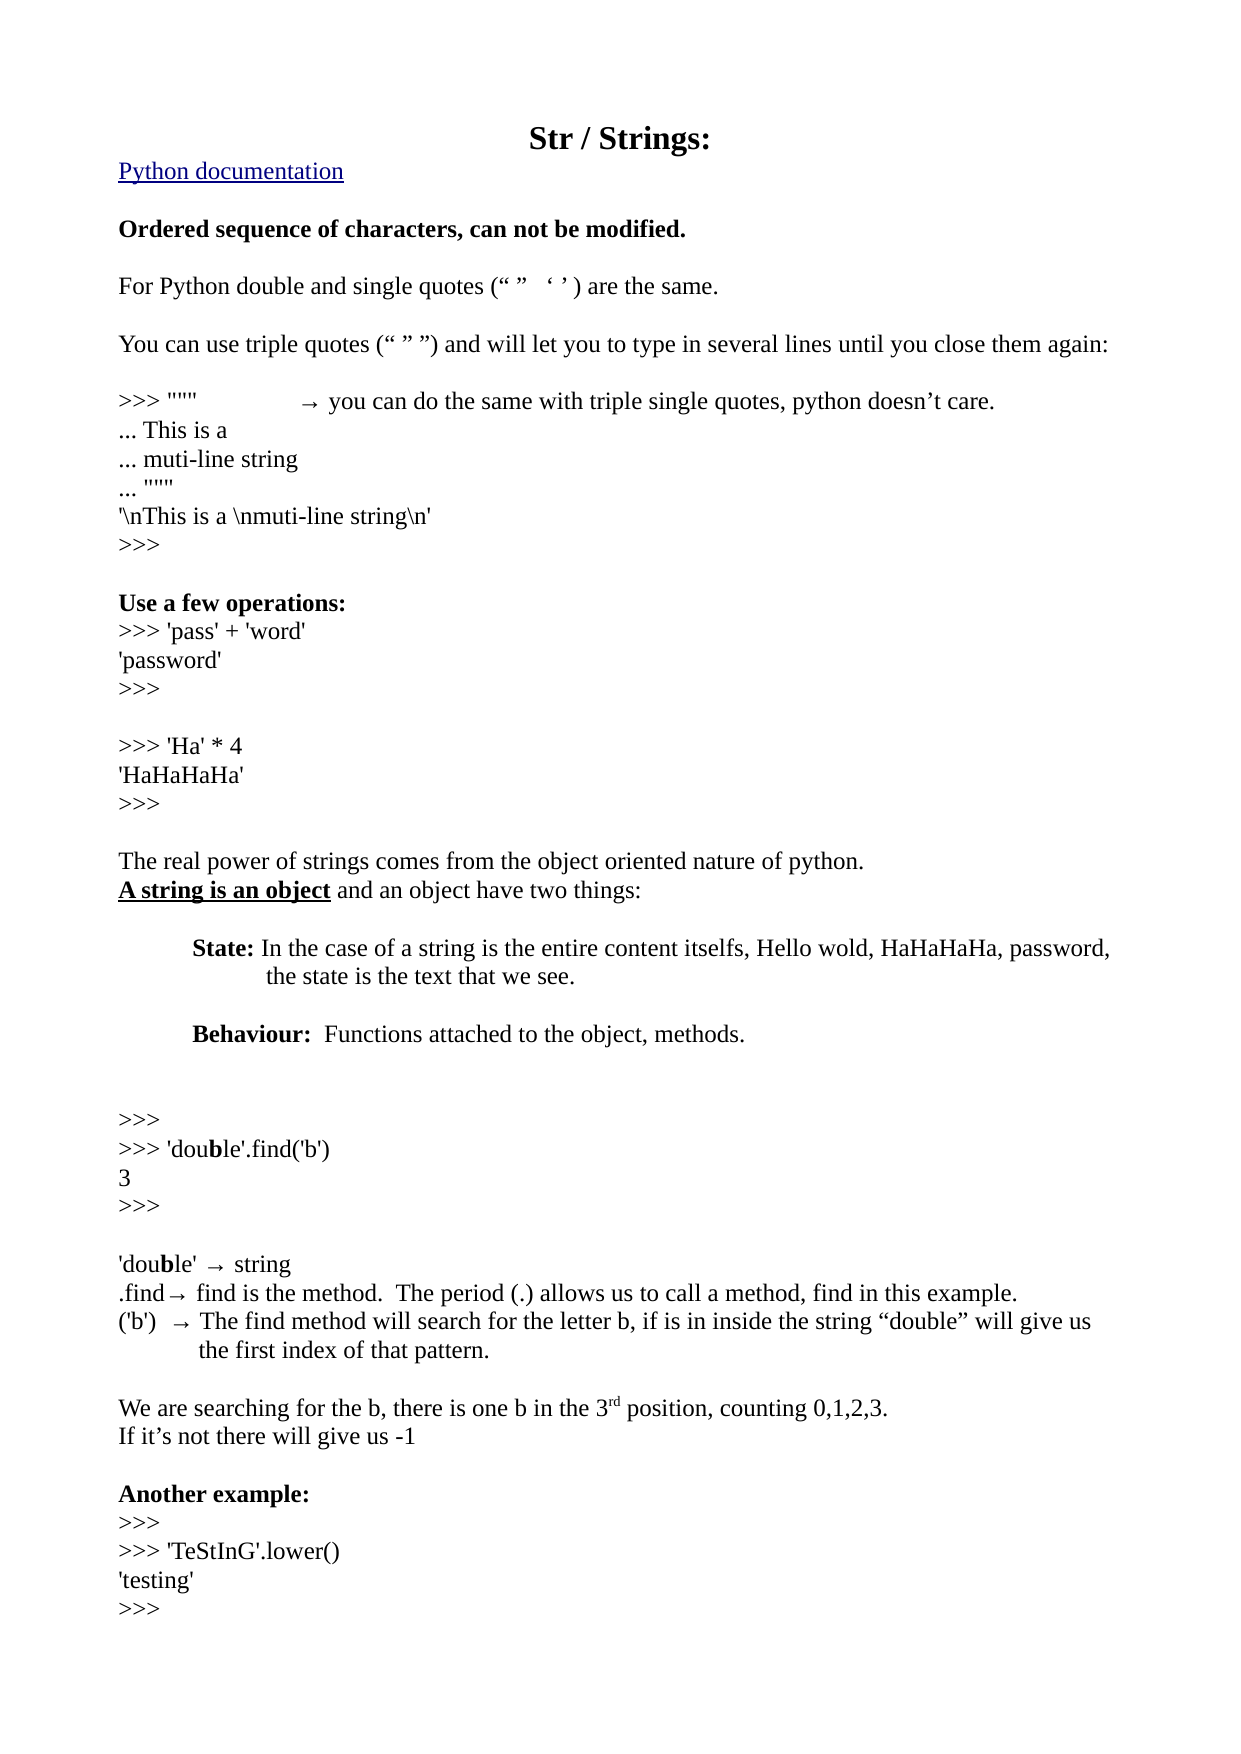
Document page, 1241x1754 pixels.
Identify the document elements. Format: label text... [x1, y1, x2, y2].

text If it’s not there will give us -1 [118, 1421, 1122, 1450]
text >>> [118, 674, 1122, 703]
text >>> [118, 1191, 1122, 1220]
text 'testing' [118, 1565, 1122, 1594]
text .find→ find is the method. The period (.) allows us to call a method, find in this example. [118, 1278, 1122, 1306]
text A string is an object and an object have two things: [118, 875, 1122, 904]
text Another example: [118, 1479, 1122, 1508]
text >>> 'TeStInG'.lower() [118, 1536, 1122, 1565]
text Python documentation [118, 156, 1122, 185]
text >>> 'double'.find('b') [118, 1134, 1122, 1163]
text For Python double and single quotes (“ ” ‘ ’ ) are the same. [118, 271, 1122, 300]
text Behaviour: Functions attached to the object, methods. [118, 1019, 1122, 1048]
text State: In the case of a string is the entire content itselfs, Hello wold, HaHaHaHa, password, the state is the text that we see. [118, 933, 1122, 990]
text 'HaHaHaHa' [118, 760, 1122, 789]
text 3 [118, 1163, 1122, 1191]
text >>> [118, 1508, 1122, 1536]
text >>> 'pass' + 'word' [118, 616, 1122, 645]
text 'double' → string [118, 1249, 1122, 1278]
text Use a few operations: [118, 588, 1122, 616]
text >>> [118, 789, 1122, 818]
text '\nThis is a \nmuti-line string\n' [118, 501, 1122, 530]
text >>> """ → you can do the same with triple single quotes, python doesn’t care. [118, 386, 1122, 415]
text We are searching for the b, there is one b in the 3rd position, counting 0,1,2,3. [118, 1393, 1122, 1421]
text ... """ [118, 473, 1122, 501]
text >>> 'Ha' * 4 [118, 731, 1122, 760]
text You can use triple quotes (“ ” ”) and will let you to type in several lines until you close them again: [118, 329, 1122, 358]
text Str / Strings: [118, 118, 1122, 156]
text ... This is a [118, 415, 1122, 444]
text >>> [118, 1594, 1122, 1623]
text >>> [118, 1105, 1122, 1134]
text The real power of strings comes from the object oriented nature of python. [118, 846, 1122, 875]
text 'password' [118, 645, 1122, 674]
text >>> [118, 530, 1122, 559]
text ... muti-line string [118, 444, 1122, 473]
text Ordered sequence of characters, can not be modified. [118, 214, 1122, 243]
text ('b') → The find method will search for the letter b, if is in inside the string “double” will give us the first index of that pattern. [118, 1306, 1122, 1364]
